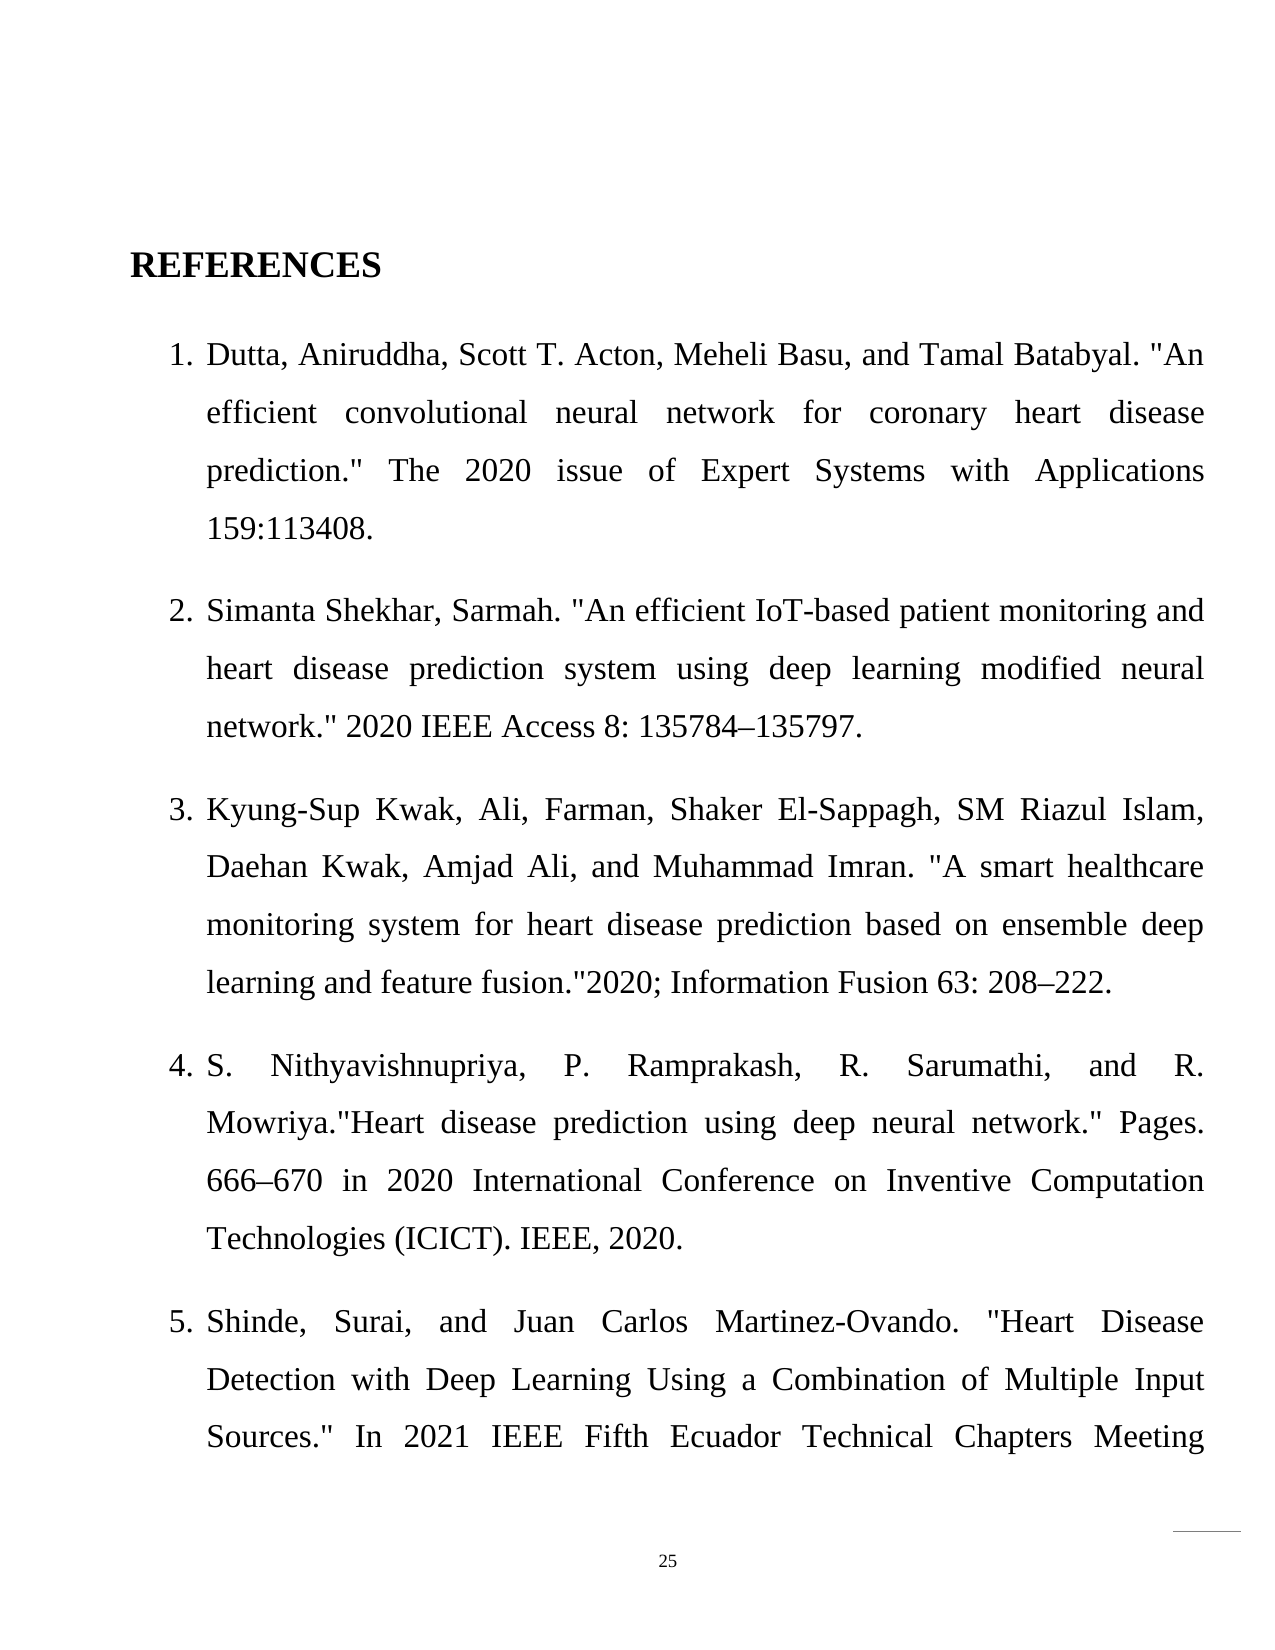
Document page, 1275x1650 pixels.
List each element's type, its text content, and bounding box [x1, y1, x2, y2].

list Simanta Shekhar, Sarmah. "An efficient IoT-based patient monitoring and heart disease prediction system using deep learning modified neural network." 2020 IEEE Access 8: 135784–135797. [169, 591, 1206, 744]
list S. Nithyavishnupriya, P. Ramprakash, R. Sarumathi, and R. Mowriya."Heart disease prediction using deep neural network." Pages. 666–670 in 2020 International Conference on Inventive Computation Technologies (ICICT). IEEE, 2020. [169, 1045, 1206, 1257]
list Kyung-Sup Kwak, Ali, Farman, Shaker El-Sappagh, SM Riazul Islam, Daehan Kwak, Amjad Ali, and Muhammad Imran. "A smart healthcare monitoring system for heart disease prediction based on ensemble deep learning and feature fusion."2020; Information Fusion 63: 208–222. [169, 789, 1206, 1001]
list Shinde, Surai, and Juan Carlos Martinez-Ovando. "Heart Disease Detection with Deep Learning Using a Combination of Multiple Input Sources." In 2021 IEEE Fifth Ecuador Technical Chapters Meeting [169, 1301, 1206, 1455]
subtitle REFERENCES [130, 243, 1206, 286]
list Dutta, Aniruddha, Scott T. Acton, Meheli Basu, and Tamal Batabyal. "An efficient convolutional neural network for coronary heart disease prediction." The 2020 issue of Expert Systems with Applications 159:113408. [169, 334, 1206, 546]
